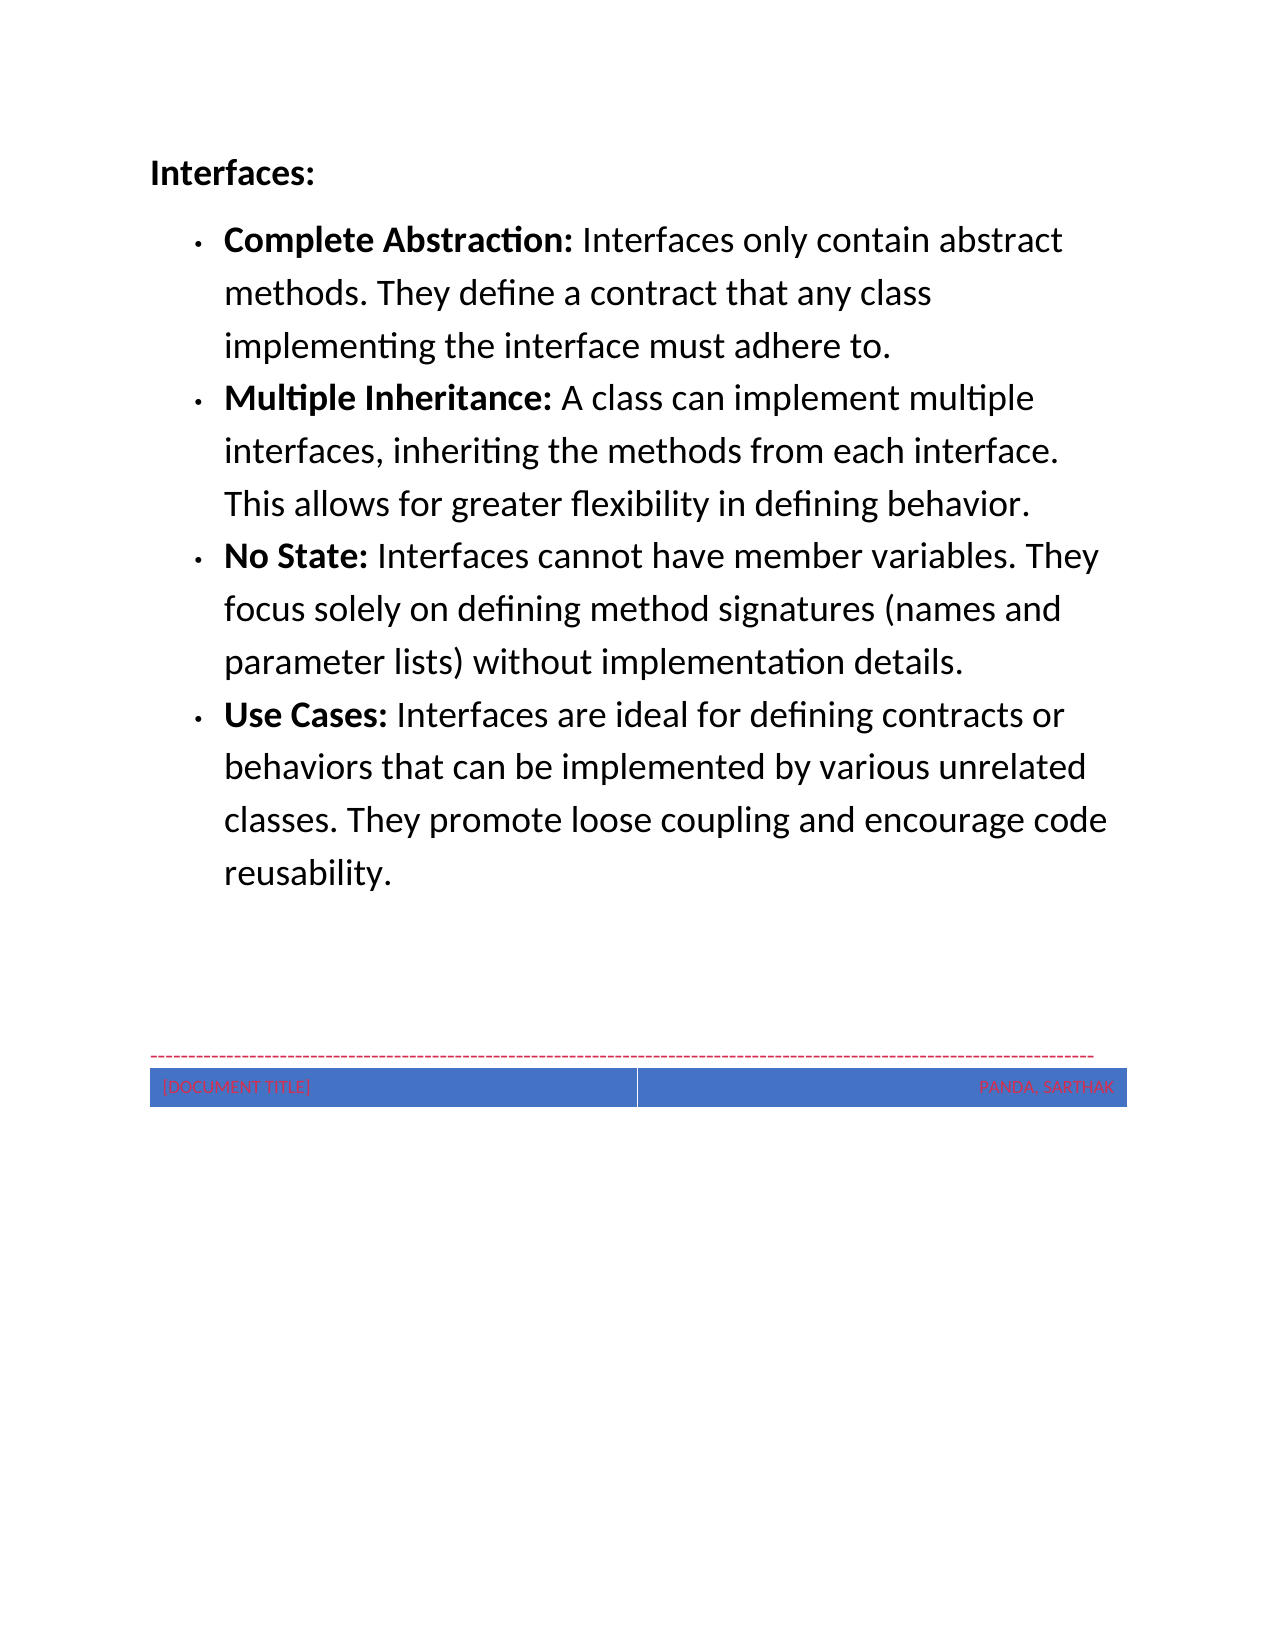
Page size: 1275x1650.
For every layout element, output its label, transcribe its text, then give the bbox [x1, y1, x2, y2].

text ---------------------------------------------------------------------------------------------------------------------------- [150, 1041, 1125, 1067]
table_header PANDA, SARTHAK [638, 1068, 1127, 1098]
text Interfaces: [150, 149, 1125, 195]
list Complete Abstraction: Interfaces only contain abstract methods. They define a contract that any class implementing the interface must adhere to. [194, 216, 1125, 367]
table_cell [150, 1098, 637, 1107]
table_header [DOCUMENT TITLE] [150, 1068, 637, 1098]
list Use Cases: Interfaces are ideal for defining contracts or behaviors that can be implemented by various unrelated classes. They promote loose coupling and encourage code reusability. [194, 691, 1125, 894]
list Multiple Inheritance: A class can implement multiple interfaces, inheriting the methods from each interface. This allows for greater flexibility in defining behavior. [194, 374, 1125, 526]
table_cell [638, 1098, 1127, 1107]
list No State: Interfaces cannot have member variables. They focus solely on defining method signatures (names and parameter lists) without implementation details. [194, 532, 1125, 684]
